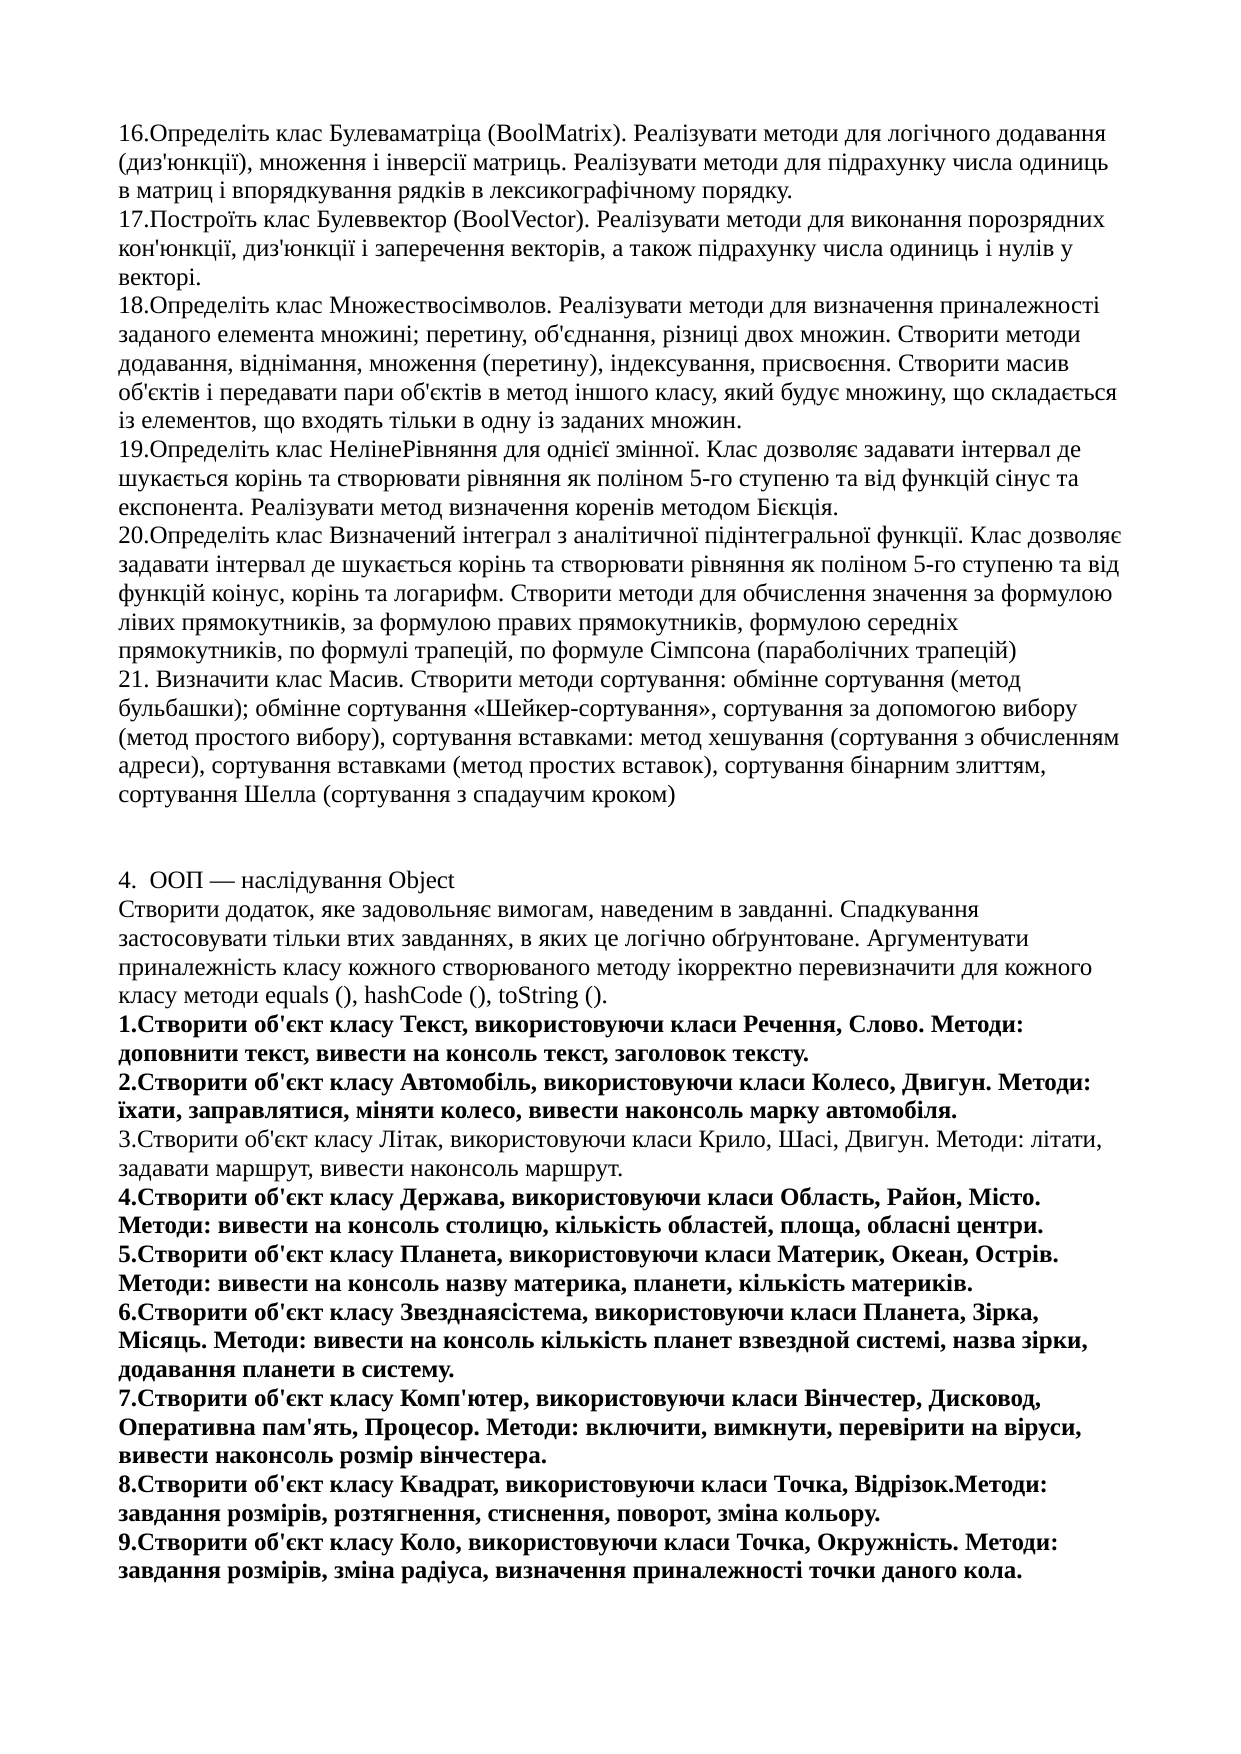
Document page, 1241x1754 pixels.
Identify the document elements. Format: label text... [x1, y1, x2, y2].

text 4. ООП — наслідування Object [118, 866, 1122, 894]
text 19.Определіть клас НелінеРівняння для однієї змінної. Клас дозволяє задавати інтервал де шукається корінь та створювати рівняння як поліном 5-го ступеню та від функцій сінус та експонента. Реалізувати метод визначення коренів методом Бієкція. [118, 434, 1122, 521]
text 4.Створити об'єкт класу Держава, використовуючи класи Область, Район, Місто. Методи: вивести на консоль столицю, кількість областей, площа, обласні центри. [118, 1182, 1122, 1239]
text 17.Построїть клас Булеввектор (BoolVector). Реалізувати методи для виконання порозрядних кон'юнкції, диз'юнкції і заперечення векторів, а також підрахунку числа одиниць і нулів у векторі. [118, 204, 1122, 291]
text 1.Створити об'єкт класу Текст, використовуючи класи Речення, Слово. Методи: доповнити текст, вивести на консоль текст, заголовок тексту. [118, 1009, 1122, 1067]
text 16.Определіть клас Булеваматріца (BoolMatrix). Реалізувати методи для логічного додавання (диз'юнкції), множення і інверсії матриць. Реалізувати методи для підрахунку числа одиниць в матриц і впорядкування рядків в лексикографічному порядку. [118, 118, 1122, 204]
text 20.Определіть клас Визначений інтеграл з аналітичної підінтегральної функції. Клас дозволяє задавати інтервал де шукається корінь та створювати рівняння як поліном 5-го ступеню та від функцій коінус, корінь та логарифм. Створити методи для обчислення значення за формулою лівих прямокутників, за формулою правих прямокутників, формулою середніх прямокутників, по формулі трапецій, по формуле Сімпсона (параболічних трапецій) [118, 521, 1122, 664]
text 9.Створити об'єкт класу Коло, використовуючи класи Точка, Окружність. Методи: завдання розмірів, зміна радіуса, визначення приналежності точки даного кола. [118, 1527, 1122, 1584]
text 18.Определіть клас Множествосімволов. Реалізувати методи для визначення приналежності заданого елемента множині; перетину, об'єднання, різниці двох множин. Створити методи додавання, віднімання, множення (перетину), індексування, присвоєння. Створити масив об'єктів і передавати пари об'єктів в метод іншого класу, який будує множину, що складається із елементов, що входять тільки в одну із заданих множин. [118, 291, 1122, 434]
text 2.Створити об'єкт класу Автомобіль, використовуючи класи Колесо, Двигун. Методи: їхати, заправлятися, міняти колесо, вивести наконсоль марку автомобіля. [118, 1067, 1122, 1124]
text 8.Створити об'єкт класу Квадрат, використовуючи класи Точка, Відрізок.Методи: завдання розмірів, розтягнення, стиснення, поворот, зміна кольору. [118, 1469, 1122, 1527]
text 5.Створити об'єкт класу Планета, використовуючи класи Материк, Океан, Острів. Методи: вивести на консоль назву материка, планети, кількість материків. [118, 1239, 1122, 1297]
text 21. Визначити клас Масив. Створити методи сортування: обмінне сортування (метод бульбашки); обмінне сортування «Шейкер-сортування», сортування за допомогою вибору (метод простого вибору), сортування вставками: метод хешування (сортування з обчисленням адреси), сортування вставками (метод простих вставок), сортування бінарним злиттям, сортування Шелла (сортування з спадаучим кроком) [118, 664, 1122, 808]
text Створити додаток, яке задовольняє вимогам, наведеним в завданні. Спадкування застосовувати тільки втих завданнях, в яких це логічно обґрунтоване. Аргументувати приналежність класу кожного створюваного методу ікорректно перевизначити для кожного класу методи equals (), hashCode (), toString (). [118, 894, 1122, 1009]
text 6.Створити об'єкт класу Звезднаясістема, використовуючи класи Планета, Зірка, Місяць. Методи: вивести на консоль кількість планет взвездной системі, назва зірки, додавання планети в систему. [118, 1297, 1122, 1383]
text 3.Створити об'єкт класу Літак, використовуючи класи Крило, Шасі, Двигун. Методи: літати, задавати маршрут, вивести наконсоль маршрут. [118, 1124, 1122, 1182]
text 7.Створити об'єкт класу Комп'ютер, використовуючи класи Вінчестер, Дисковод, Оперативна пам'ять, Процесор. Методи: включити, вимкнути, перевірити на віруси, вивести наконсоль розмір вінчестера. [118, 1383, 1122, 1469]
